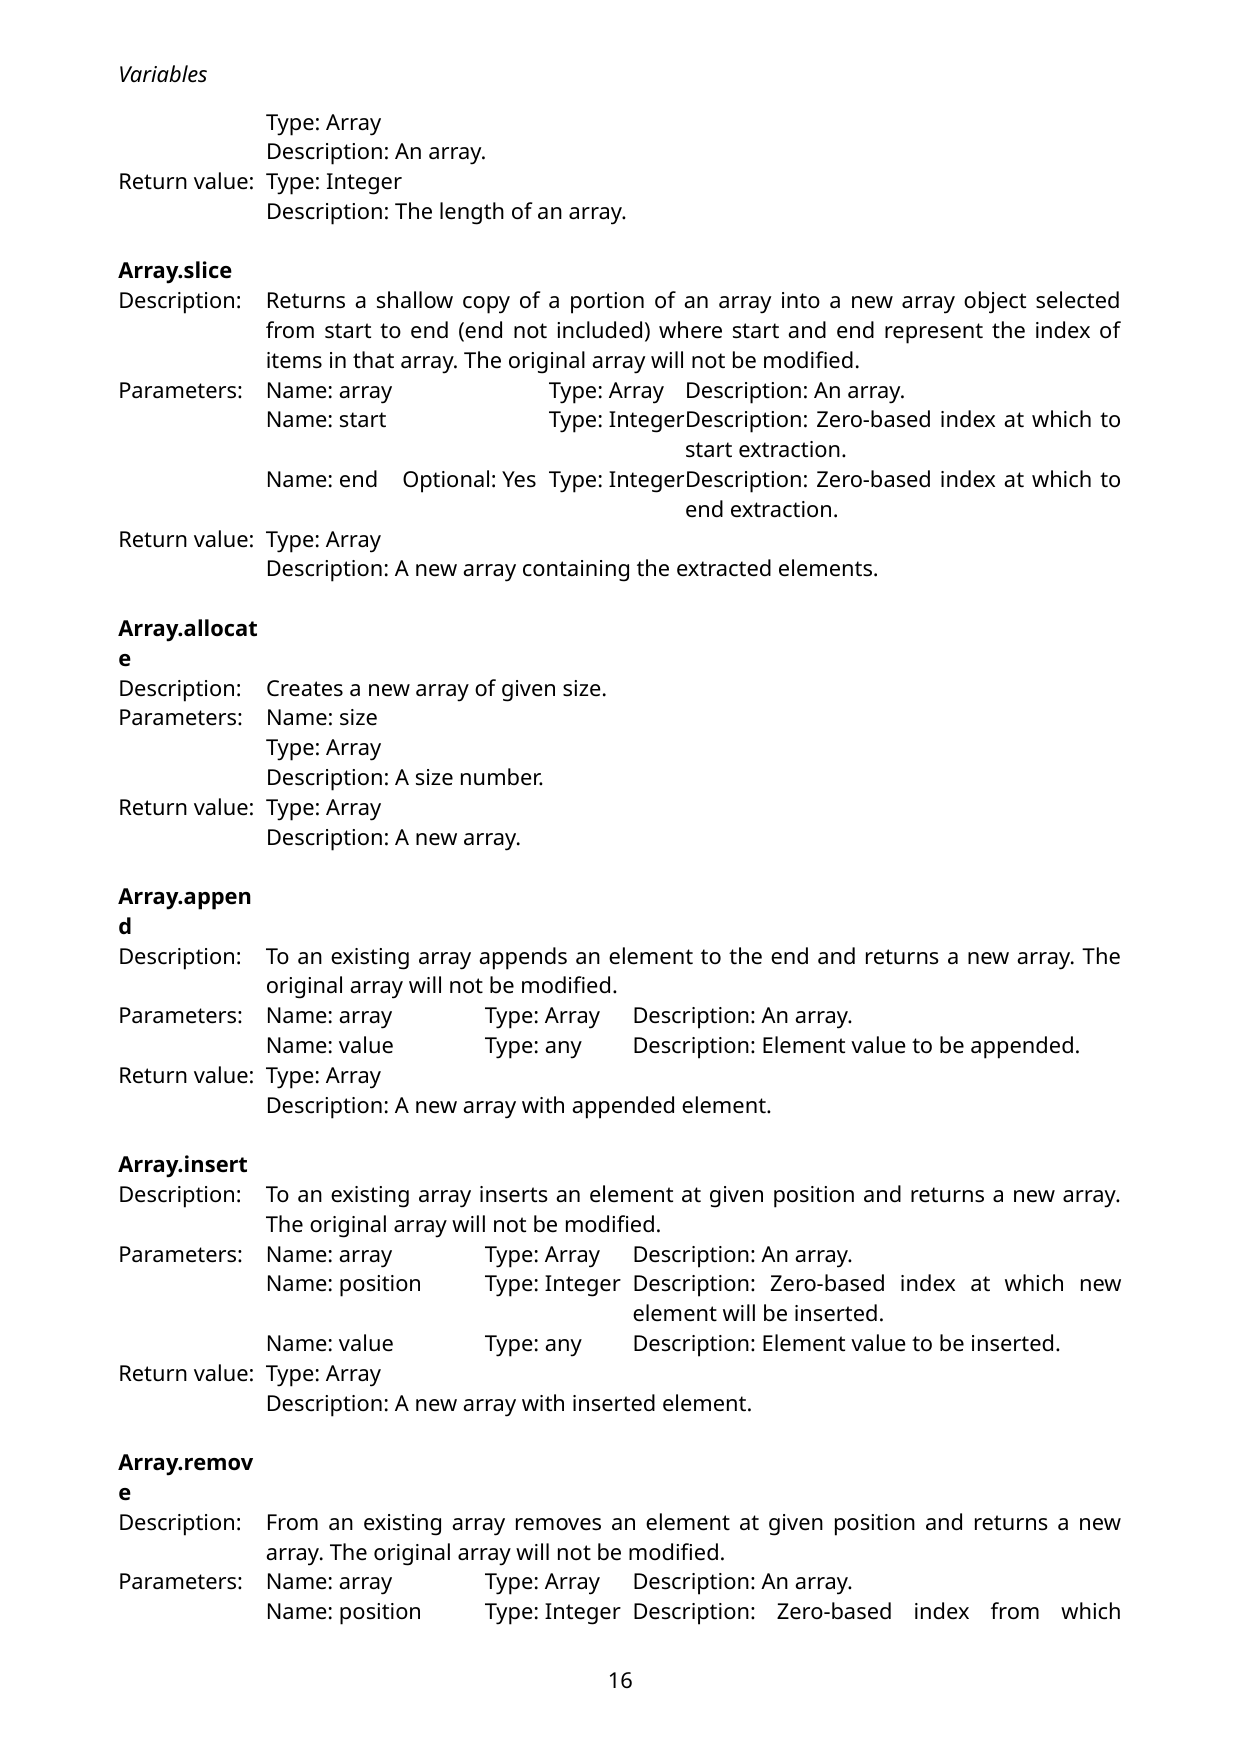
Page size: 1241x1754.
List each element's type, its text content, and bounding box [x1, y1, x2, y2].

table_header [266, 1149, 1122, 1179]
table_cell Type: Integer [549, 464, 685, 524]
table_cell Description: An array. [266, 136, 1122, 166]
table_cell Return value: [118, 1358, 266, 1388]
table_cell Name: array [266, 375, 402, 404]
table_cell Type: Array [485, 1566, 632, 1596]
table_cell Optional: Yes [402, 464, 548, 524]
table_header [266, 1447, 1122, 1507]
table_cell [118, 405, 266, 464]
table_cell Parameters: [118, 703, 266, 732]
table_header Array.slice [118, 256, 266, 285]
table_header [266, 881, 1122, 941]
table_cell Type: Array [549, 375, 685, 404]
table_cell Parameters: [118, 375, 266, 404]
table_cell [118, 1269, 266, 1328]
table_cell Returns a shallow copy of a portion of an array into a new array object selected from start to end (end not included) where start and end represent the index of items in that array. The original array will not be modified. [266, 285, 1122, 375]
table_cell Description: A size number. [266, 762, 1122, 792]
table_cell [118, 1090, 266, 1119]
table_cell Name: size [266, 703, 1122, 732]
table_cell [118, 1030, 266, 1060]
table_cell [118, 554, 266, 583]
table_header Array.remove [118, 1447, 266, 1507]
table_cell Description: Element value to be inserted. [632, 1328, 1122, 1358]
table_cell Name: position [266, 1596, 484, 1626]
table_header [266, 256, 1122, 285]
table_cell Parameters: [118, 1239, 266, 1268]
table_cell Type: Array [266, 1358, 1122, 1388]
table_cell Type: any [485, 1328, 632, 1358]
table_cell Type: Array [485, 1000, 632, 1030]
table_cell [118, 822, 266, 851]
table_cell [118, 196, 266, 226]
table_cell Name: start [266, 405, 402, 464]
table_cell Parameters: [118, 1000, 266, 1030]
table_cell From an existing array removes an element at given position and returns a new array. The original array will not be modified. [266, 1507, 1122, 1566]
table_cell Description: Zero-based index from which [632, 1596, 1122, 1626]
table_cell [118, 107, 266, 136]
table_cell [402, 405, 548, 464]
table_cell To an existing array inserts an element at given position and returns a new array. The original array will not be modified. [266, 1179, 1122, 1239]
table_cell Type: Integer [485, 1269, 632, 1328]
table_cell Type: Array [266, 1060, 1122, 1090]
table_cell Description: Zero-based index at which to end extraction. [685, 464, 1122, 524]
table_cell Return value: [118, 792, 266, 822]
table_cell Description: [118, 1507, 266, 1566]
table_cell Description: Zero-based index at which to start extraction. [685, 405, 1122, 464]
table_cell Description: A new array containing the extracted elements. [266, 554, 1122, 583]
table_cell Type: Array [266, 732, 1122, 762]
table_cell [402, 375, 548, 404]
table_cell Type: Integer [266, 166, 1122, 196]
table_cell Type: Array [485, 1239, 632, 1268]
table_cell Creates a new array of given size. [266, 673, 1122, 702]
table_cell Return value: [118, 524, 266, 553]
table_cell Description: A new array with appended element. [266, 1090, 1122, 1119]
table_cell Name: value [266, 1030, 484, 1060]
table_cell Description: Element value to be appended. [632, 1030, 1122, 1060]
table_cell Name: value [266, 1328, 484, 1358]
table_cell Return value: [118, 1060, 266, 1090]
table_cell Name: array [266, 1000, 484, 1030]
table_cell Name: array [266, 1566, 484, 1596]
table_cell Type: Array [266, 524, 1122, 553]
table_cell Description: An array. [632, 1566, 1122, 1596]
table_cell To an existing array appends an element to the end and returns a new array. The original array will not be modified. [266, 941, 1122, 1000]
table_cell Description: [118, 1179, 266, 1239]
table_cell Description: A new array with inserted element. [266, 1388, 1122, 1417]
table_cell Description: The length of an array. [266, 196, 1122, 226]
table_header [266, 613, 1122, 673]
table_cell Name: end [266, 464, 402, 524]
table_cell Description: An array. [632, 1239, 1122, 1268]
table_cell Name: array [266, 1239, 484, 1268]
table_cell [118, 1388, 266, 1417]
table_cell [118, 1596, 266, 1626]
table_cell Description: Zero-based index at which new element will be inserted. [632, 1269, 1122, 1328]
table_cell [118, 136, 266, 166]
table_cell Type: Integer [549, 405, 685, 464]
table_cell Type: Array [266, 792, 1122, 822]
table_cell Description: An array. [685, 375, 1122, 404]
table_cell [118, 732, 266, 762]
table_header Array.allocate [118, 613, 266, 673]
table_cell Description: [118, 673, 266, 702]
table_cell Parameters: [118, 1566, 266, 1596]
table_cell [118, 1328, 266, 1358]
table_cell Description: [118, 285, 266, 375]
table_cell Type: any [485, 1030, 632, 1060]
table_header Array.insert [118, 1149, 266, 1179]
table_header Array.append [118, 881, 266, 941]
table_cell Description: An array. [632, 1000, 1122, 1030]
table_cell Name: position [266, 1269, 484, 1328]
table_cell Type: Array [266, 107, 1122, 136]
table_cell [118, 464, 266, 524]
table_cell Return value: [118, 166, 266, 196]
table_cell [118, 762, 266, 792]
table_cell Description: [118, 941, 266, 1000]
table_cell Description: A new array. [266, 822, 1122, 851]
table_cell Type: Integer [485, 1596, 632, 1626]
